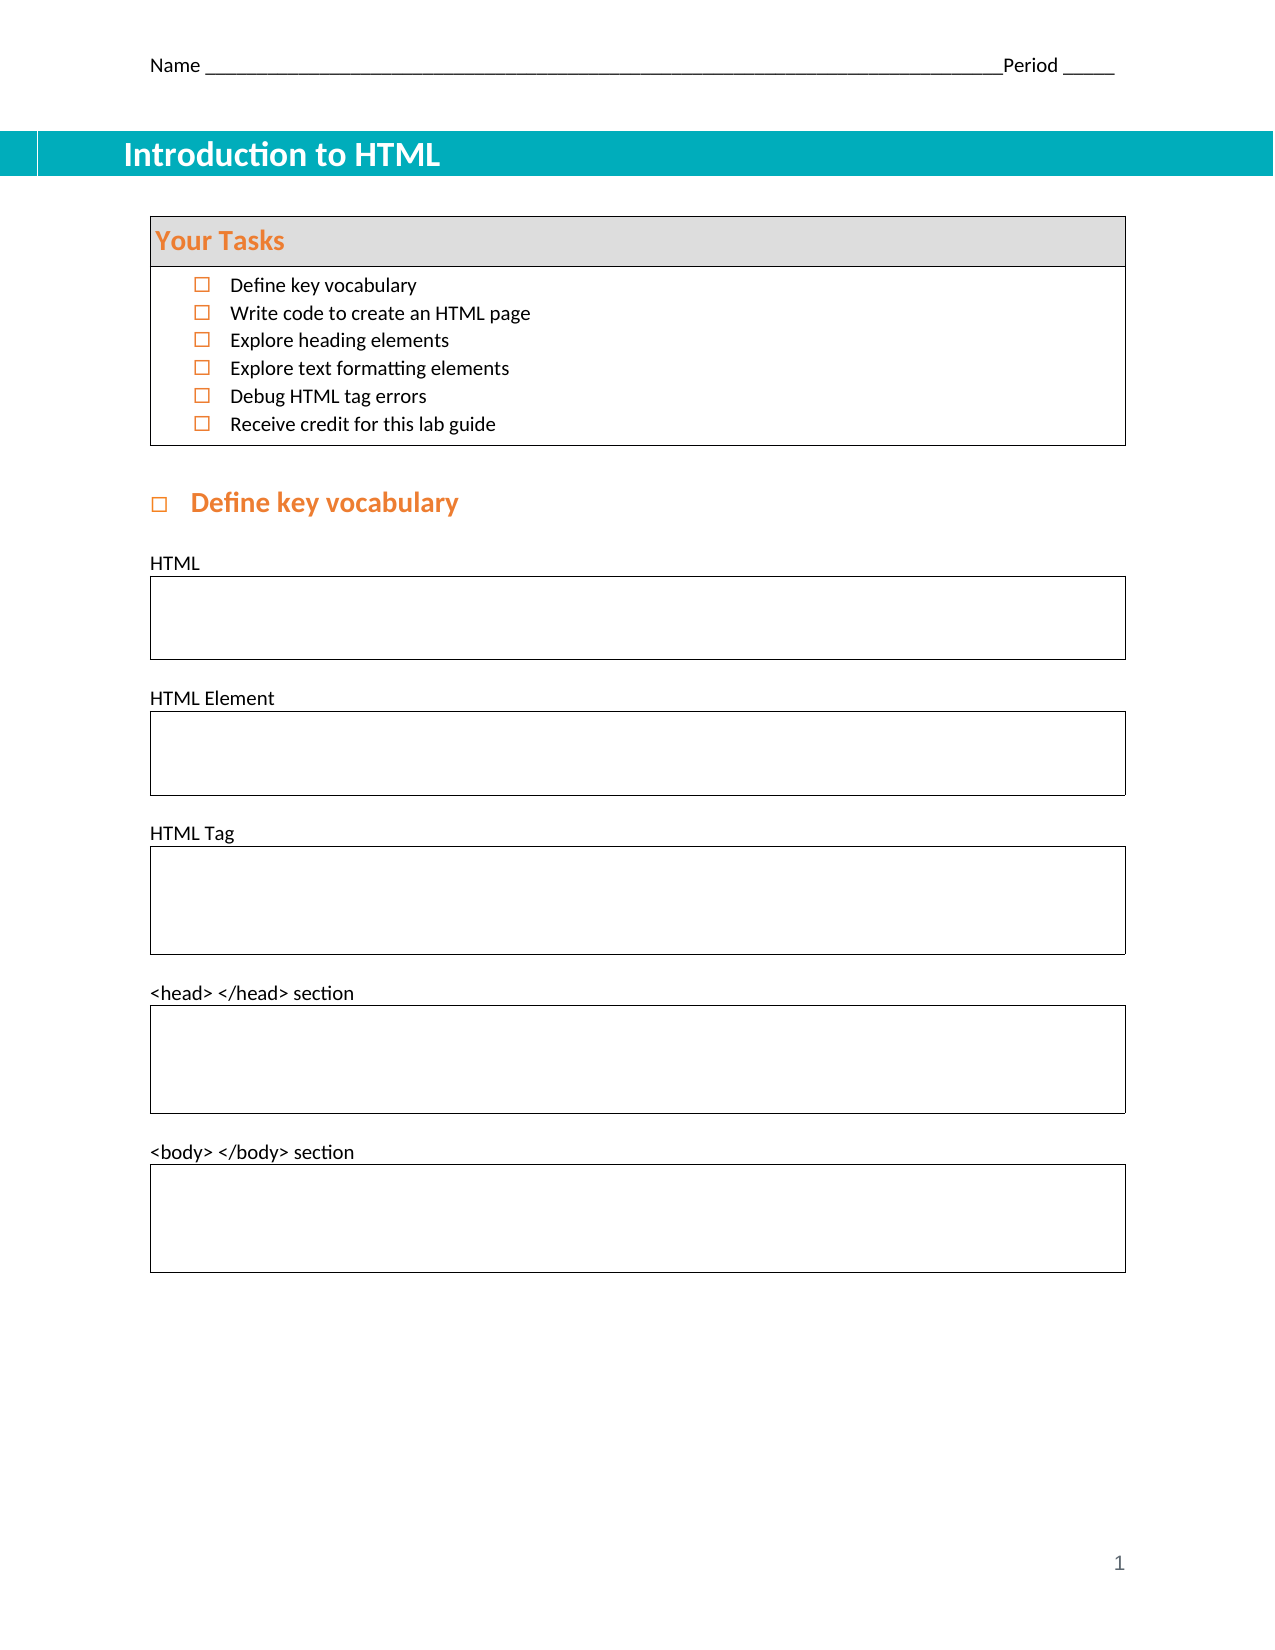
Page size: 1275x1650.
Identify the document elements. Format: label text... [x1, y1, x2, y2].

text HTML Element [150, 685, 1125, 711]
table_header Your Tasks [151, 217, 1125, 266]
text HTML Tag [150, 821, 1125, 846]
table_header [151, 1165, 1125, 1272]
table_header [151, 712, 1125, 794]
table_cell Define key vocabulary Write code to create an HTML page Explore heading elements Explore text formatting elements Debug HTML tag errors Receive credit for this lab guide [151, 267, 1125, 445]
list Define key vocabulary [150, 484, 1125, 520]
table_header [0, 131, 37, 176]
table_header [151, 1006, 1125, 1113]
table_header [1117, 131, 1273, 176]
table_header [38, 131, 123, 176]
text HTML [150, 550, 1125, 576]
table_header [151, 847, 1125, 954]
text <head> </head> section [150, 980, 1125, 1005]
table_header Introduction to HTML [123, 131, 1117, 176]
text <body> </body> section [150, 1139, 1125, 1164]
table_header [151, 577, 1125, 659]
